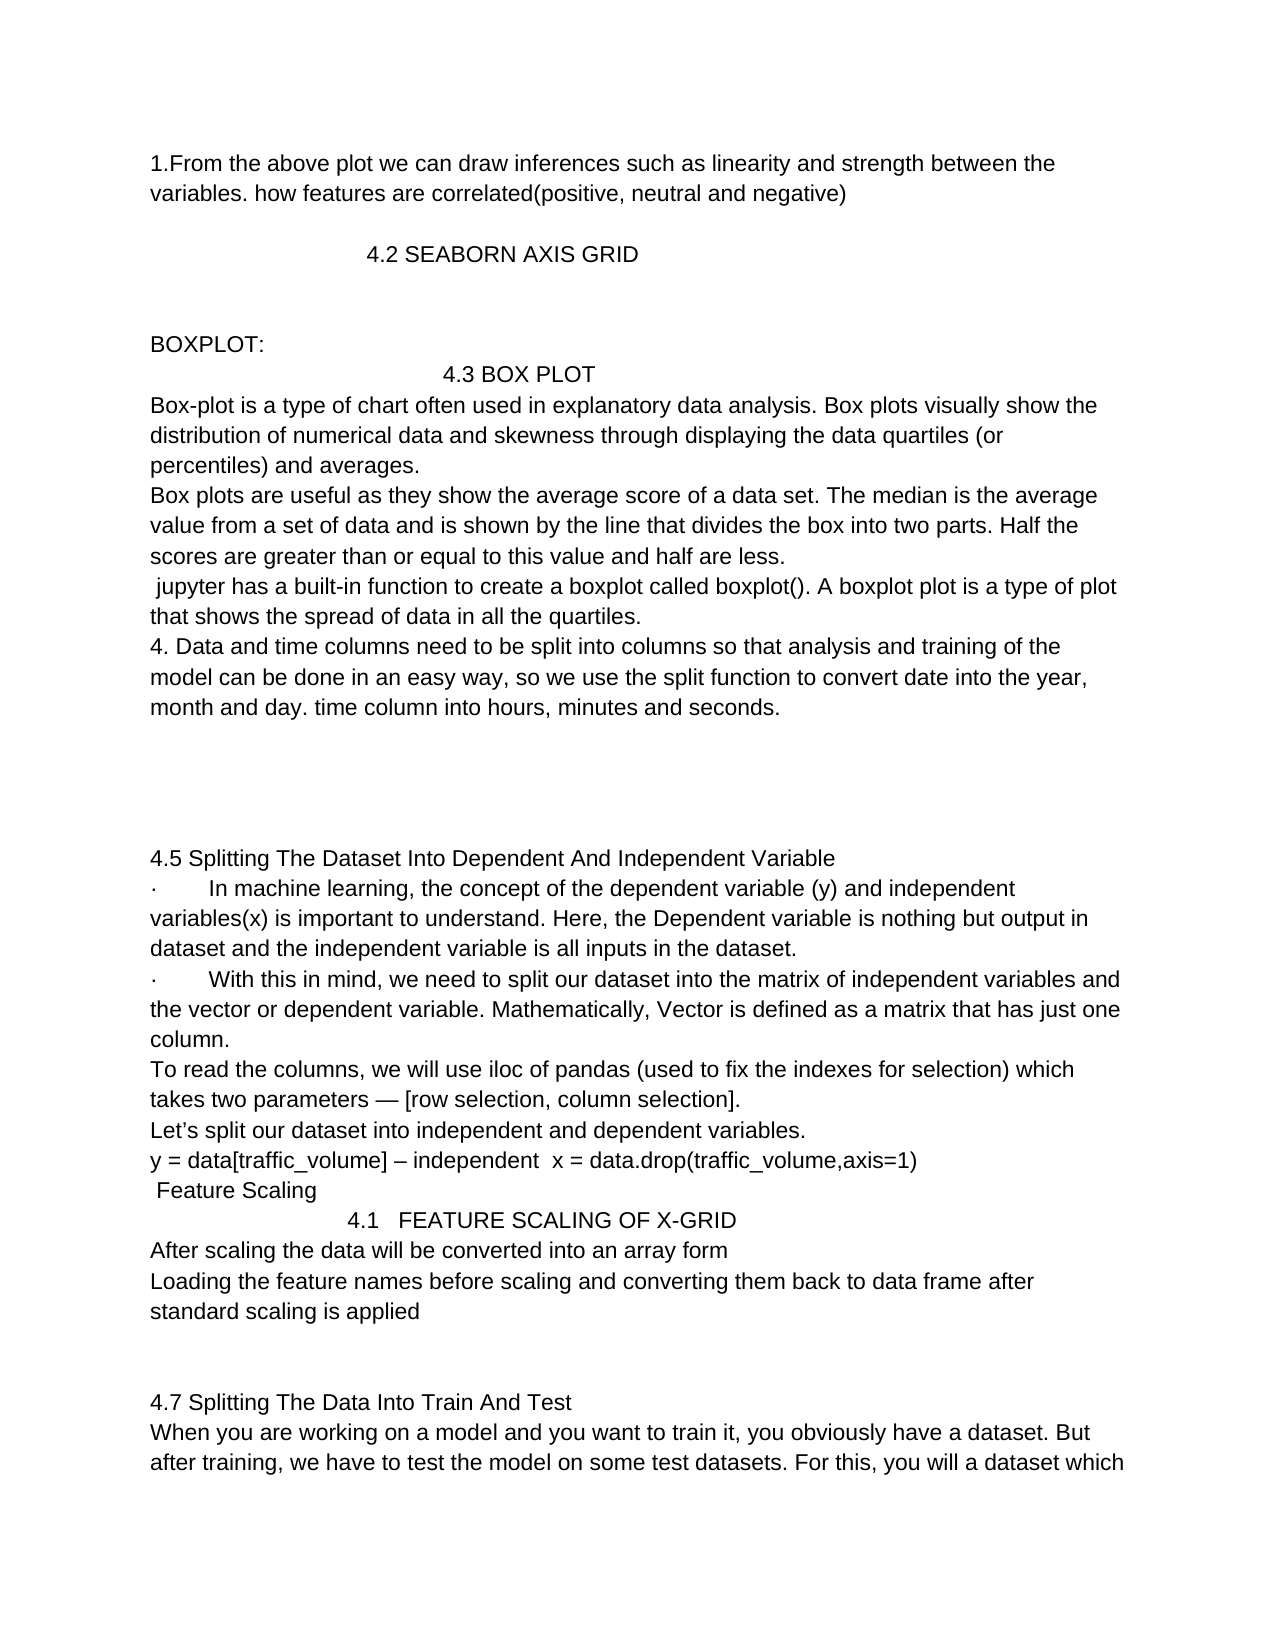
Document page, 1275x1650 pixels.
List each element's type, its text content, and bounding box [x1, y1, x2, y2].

text 4.1 FEATURE SCALING OF X-GRID [150, 1207, 1125, 1234]
text 4.5 Splitting The Dataset Into Dependent And Independent Variable [150, 845, 1125, 871]
text Feature Scaling [150, 1177, 1125, 1203]
text · In machine learning, the concept of the dependent variable (y) and independent variables(x) is important to understand. Here, the Dependent variable is nothing but output in dataset and the independent variable is all inputs in the dataset. [150, 875, 1125, 962]
text 1.From the above plot we can draw inferences such as linearity and strength between the variables. how features are correlated(positive, neutral and negative) [150, 150, 1125, 207]
text 4. Data and time columns need to be split into columns so that analysis and training of the model can be done in an easy way, so we use the split function to convert date into the year, month and day. time column into hours, minutes and seconds. [150, 633, 1125, 720]
text 4.2 SEABORN AXIS GRID [150, 241, 1125, 267]
text 4.3 BOX PLOT [150, 361, 1125, 388]
text y = data[traffic_volume] – independent x = data.drop(traffic_volume,axis=1) [150, 1147, 1125, 1173]
text Box plots are useful as they show the average score of a data set. The median is the average value from a set of data and is shown by the line that divides the box into two parts. Half the scores are greater than or equal to this value and half are less. [150, 482, 1125, 569]
text 4.7 Splitting The Data Into Train And Test [150, 1388, 1125, 1415]
text To read the columns, we will use iloc of pandas (used to fix the indexes for selection) which takes two parameters — [row selection, column selection]. [150, 1056, 1125, 1113]
text BOXPLOT: [150, 331, 1125, 358]
text · With this in mind, we need to split our dataset into the matrix of independent variables and the vector or dependent variable. Mathematically, Vector is defined as a matrix that has just one column. [150, 966, 1125, 1052]
text Loading the feature names before scaling and converting them back to data frame after standard scaling is applied [150, 1268, 1125, 1324]
text jupyter has a built-in function to create a boxplot called boxplot(). A boxplot plot is a type of plot that shows the spread of data in all the quartiles. [150, 573, 1125, 629]
text After scaling the data will be converted into an array form [150, 1237, 1125, 1264]
text When you are working on a model and you want to train it, you obviously have a dataset. But after training, we have to test the model on some test datasets. For this, you will a dataset which [150, 1419, 1125, 1475]
text Let’s split our dataset into independent and dependent variables. [150, 1117, 1125, 1143]
text Box-plot is a type of chart often used in explanatory data analysis. Box plots visually show the distribution of numerical data and skewness through displaying the data quartiles (or percentiles) and averages. [150, 392, 1125, 478]
